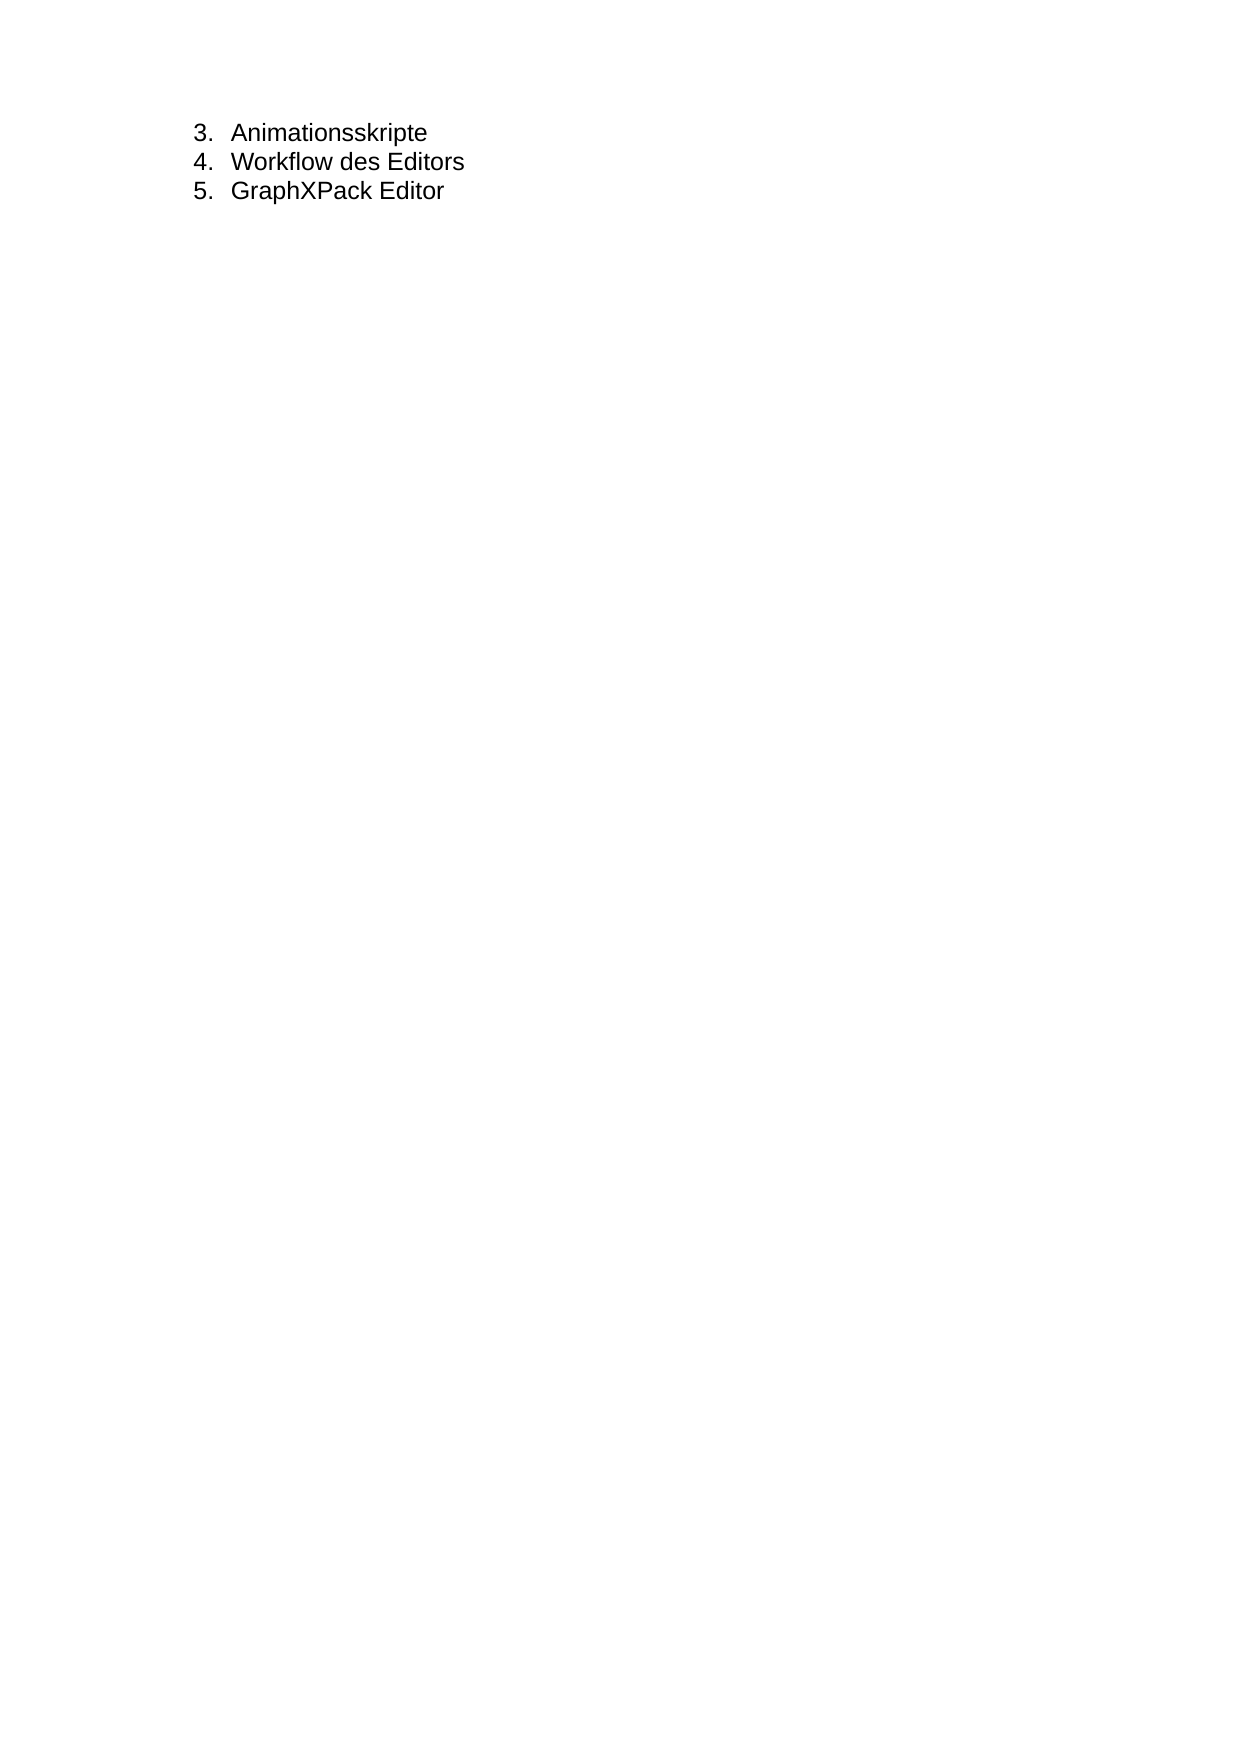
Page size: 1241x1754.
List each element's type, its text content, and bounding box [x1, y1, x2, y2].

list Animationsskripte [193, 118, 1122, 147]
list GraphXPack Editor [193, 176, 1122, 204]
list Workflow des Editors [193, 147, 1122, 176]
